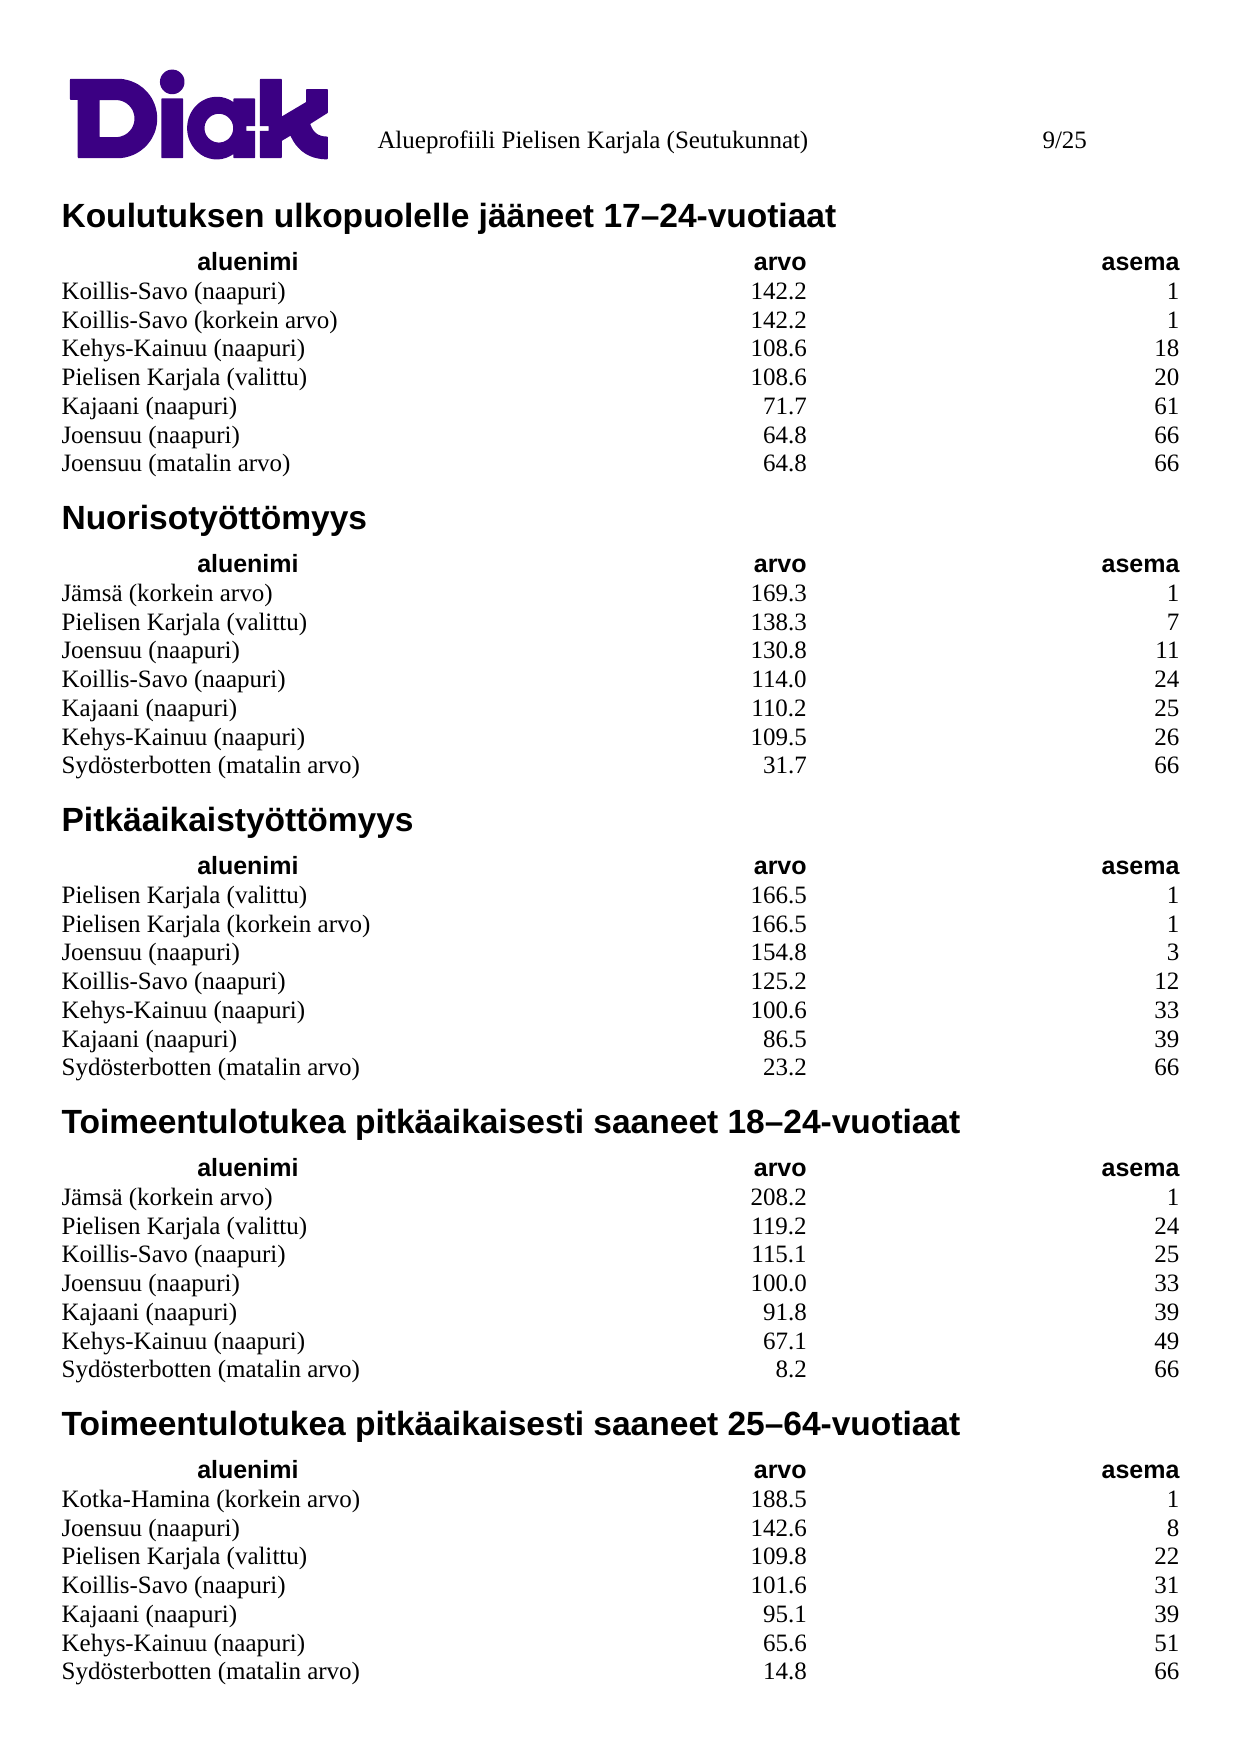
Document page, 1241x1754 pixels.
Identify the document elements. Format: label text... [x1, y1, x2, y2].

table_header arvo [434, 247, 806, 276]
table_cell 138.3 [434, 607, 806, 636]
table_cell Joensuu (naapuri) [61, 1268, 434, 1297]
table_cell 3 [806, 938, 1179, 966]
table_header arvo [434, 1153, 806, 1182]
table_cell 20 [806, 362, 1179, 391]
table_cell 66 [806, 1656, 1179, 1685]
table_cell 51 [806, 1628, 1179, 1656]
table_cell 1 [806, 1484, 1179, 1513]
table_cell 114.0 [434, 664, 806, 693]
table_cell Sydösterbotten (matalin arvo) [61, 1355, 434, 1383]
table_cell Sydösterbotten (matalin arvo) [61, 1053, 434, 1081]
table_header arvo [434, 549, 806, 578]
table_cell Kajaani (naapuri) [61, 1297, 434, 1326]
table_cell 39 [806, 1024, 1179, 1052]
table_cell 125.2 [434, 966, 806, 995]
table_cell 108.6 [434, 334, 806, 362]
table_cell 61 [806, 391, 1179, 420]
table_cell Koillis-Savo (naapuri) [61, 1240, 434, 1268]
table_cell Kajaani (naapuri) [61, 1024, 434, 1052]
table_cell 8 [806, 1513, 1179, 1541]
table_header asema [806, 549, 1179, 578]
table_cell 25 [806, 693, 1179, 722]
table_cell Sydösterbotten (matalin arvo) [61, 751, 434, 779]
table_header asema [806, 1455, 1179, 1484]
table_cell 142.6 [434, 1513, 806, 1541]
table_cell Koillis-Savo (korkein arvo) [61, 305, 434, 333]
table_cell Kajaani (naapuri) [61, 693, 434, 722]
subtitle Pitkäaikaistyöttömyys [61, 800, 1179, 839]
table_header aluenimi [61, 851, 434, 880]
table_cell Kehys-Kainuu (naapuri) [61, 1326, 434, 1354]
table_cell Pielisen Karjala (korkein arvo) [61, 909, 434, 937]
table_cell 33 [806, 1268, 1179, 1297]
table_cell 22 [806, 1541, 1179, 1570]
table_header aluenimi [61, 1455, 434, 1484]
table_cell 109.8 [434, 1541, 806, 1570]
table_cell Joensuu (naapuri) [61, 636, 434, 664]
table_cell Kotka-Hamina (korkein arvo) [61, 1484, 434, 1513]
table_cell 33 [806, 995, 1179, 1024]
table_cell 11 [806, 636, 1179, 664]
table_cell 24 [806, 664, 1179, 693]
table_cell Kehys-Kainuu (naapuri) [61, 1628, 434, 1656]
table_cell 154.8 [434, 938, 806, 966]
table_cell 39 [806, 1599, 1179, 1628]
subtitle Toimeentulotukea pitkäaikaisesti saaneet 25–64-vuotiaat [61, 1404, 1179, 1443]
subtitle Nuorisotyöttömyys [61, 498, 1179, 537]
table_cell 100.0 [434, 1268, 806, 1297]
table_cell Joensuu (naapuri) [61, 420, 434, 448]
table_cell 142.2 [434, 305, 806, 333]
table_cell 26 [806, 722, 1179, 751]
table_cell 119.2 [434, 1211, 806, 1239]
table_cell 14.8 [434, 1656, 806, 1685]
table_header aluenimi [61, 549, 434, 578]
subtitle Koulutuksen ulkopuolelle jääneet 17–24-vuotiaat [61, 196, 1179, 235]
table_cell Joensuu (matalin arvo) [61, 449, 434, 477]
table_cell 7 [806, 607, 1179, 636]
table_cell Kehys-Kainuu (naapuri) [61, 995, 434, 1024]
table_header aluenimi [61, 247, 434, 276]
table_cell 1 [806, 880, 1179, 909]
table_cell 66 [806, 751, 1179, 779]
table_cell 49 [806, 1326, 1179, 1354]
table_cell 110.2 [434, 693, 806, 722]
table_cell Kehys-Kainuu (naapuri) [61, 722, 434, 751]
table_header aluenimi [61, 1153, 434, 1182]
table_cell 86.5 [434, 1024, 806, 1052]
subtitle Toimeentulotukea pitkäaikaisesti saaneet 18–24-vuotiaat [61, 1102, 1179, 1141]
table_cell Pielisen Karjala (valittu) [61, 607, 434, 636]
table_cell Jämsä (korkein arvo) [61, 578, 434, 607]
table_header asema [806, 1153, 1179, 1182]
table_cell 115.1 [434, 1240, 806, 1268]
table_cell Kajaani (naapuri) [61, 1599, 434, 1628]
table_cell 23.2 [434, 1053, 806, 1081]
table_cell 91.8 [434, 1297, 806, 1326]
table_cell Joensuu (naapuri) [61, 1513, 434, 1541]
table_cell 18 [806, 334, 1179, 362]
table_cell 39 [806, 1297, 1179, 1326]
table_cell 101.6 [434, 1570, 806, 1599]
table_cell 66 [806, 1355, 1179, 1383]
table_cell 31.7 [434, 751, 806, 779]
table_cell 12 [806, 966, 1179, 995]
table_cell Joensuu (naapuri) [61, 938, 434, 966]
table_cell Pielisen Karjala (valittu) [61, 880, 434, 909]
table_cell 67.1 [434, 1326, 806, 1354]
table_cell 25 [806, 1240, 1179, 1268]
table_cell 66 [806, 449, 1179, 477]
table_cell Sydösterbotten (matalin arvo) [61, 1656, 434, 1685]
table_cell 64.8 [434, 420, 806, 448]
table_cell 169.3 [434, 578, 806, 607]
table_cell Koillis-Savo (naapuri) [61, 1570, 434, 1599]
table_cell Pielisen Karjala (valittu) [61, 362, 434, 391]
table_cell 95.1 [434, 1599, 806, 1628]
table_cell 1 [806, 276, 1179, 305]
table_cell 24 [806, 1211, 1179, 1239]
table_cell Kehys-Kainuu (naapuri) [61, 334, 434, 362]
table_cell 8.2 [434, 1355, 806, 1383]
table_cell 1 [806, 1182, 1179, 1211]
table_cell Koillis-Savo (naapuri) [61, 276, 434, 305]
table_header arvo [434, 1455, 806, 1484]
table_cell 1 [806, 305, 1179, 333]
table_cell 66 [806, 420, 1179, 448]
table_cell Pielisen Karjala (valittu) [61, 1211, 434, 1239]
table_cell 1 [806, 909, 1179, 937]
table_cell Jämsä (korkein arvo) [61, 1182, 434, 1211]
table_cell 65.6 [434, 1628, 806, 1656]
table_cell 208.2 [434, 1182, 806, 1211]
table_cell 108.6 [434, 362, 806, 391]
table_cell 71.7 [434, 391, 806, 420]
table_cell 100.6 [434, 995, 806, 1024]
table_header arvo [434, 851, 806, 880]
table_cell 109.5 [434, 722, 806, 751]
table_cell Pielisen Karjala (valittu) [61, 1541, 434, 1570]
table_cell 188.5 [434, 1484, 806, 1513]
table_cell 166.5 [434, 909, 806, 937]
table_cell 1 [806, 578, 1179, 607]
table_cell 31 [806, 1570, 1179, 1599]
table_cell 142.2 [434, 276, 806, 305]
table_cell 64.8 [434, 449, 806, 477]
table_cell Koillis-Savo (naapuri) [61, 664, 434, 693]
table_cell 130.8 [434, 636, 806, 664]
table_cell Kajaani (naapuri) [61, 391, 434, 420]
table_header asema [806, 851, 1179, 880]
table_cell Koillis-Savo (naapuri) [61, 966, 434, 995]
table_header asema [806, 247, 1179, 276]
table_cell 66 [806, 1053, 1179, 1081]
table_cell 166.5 [434, 880, 806, 909]
